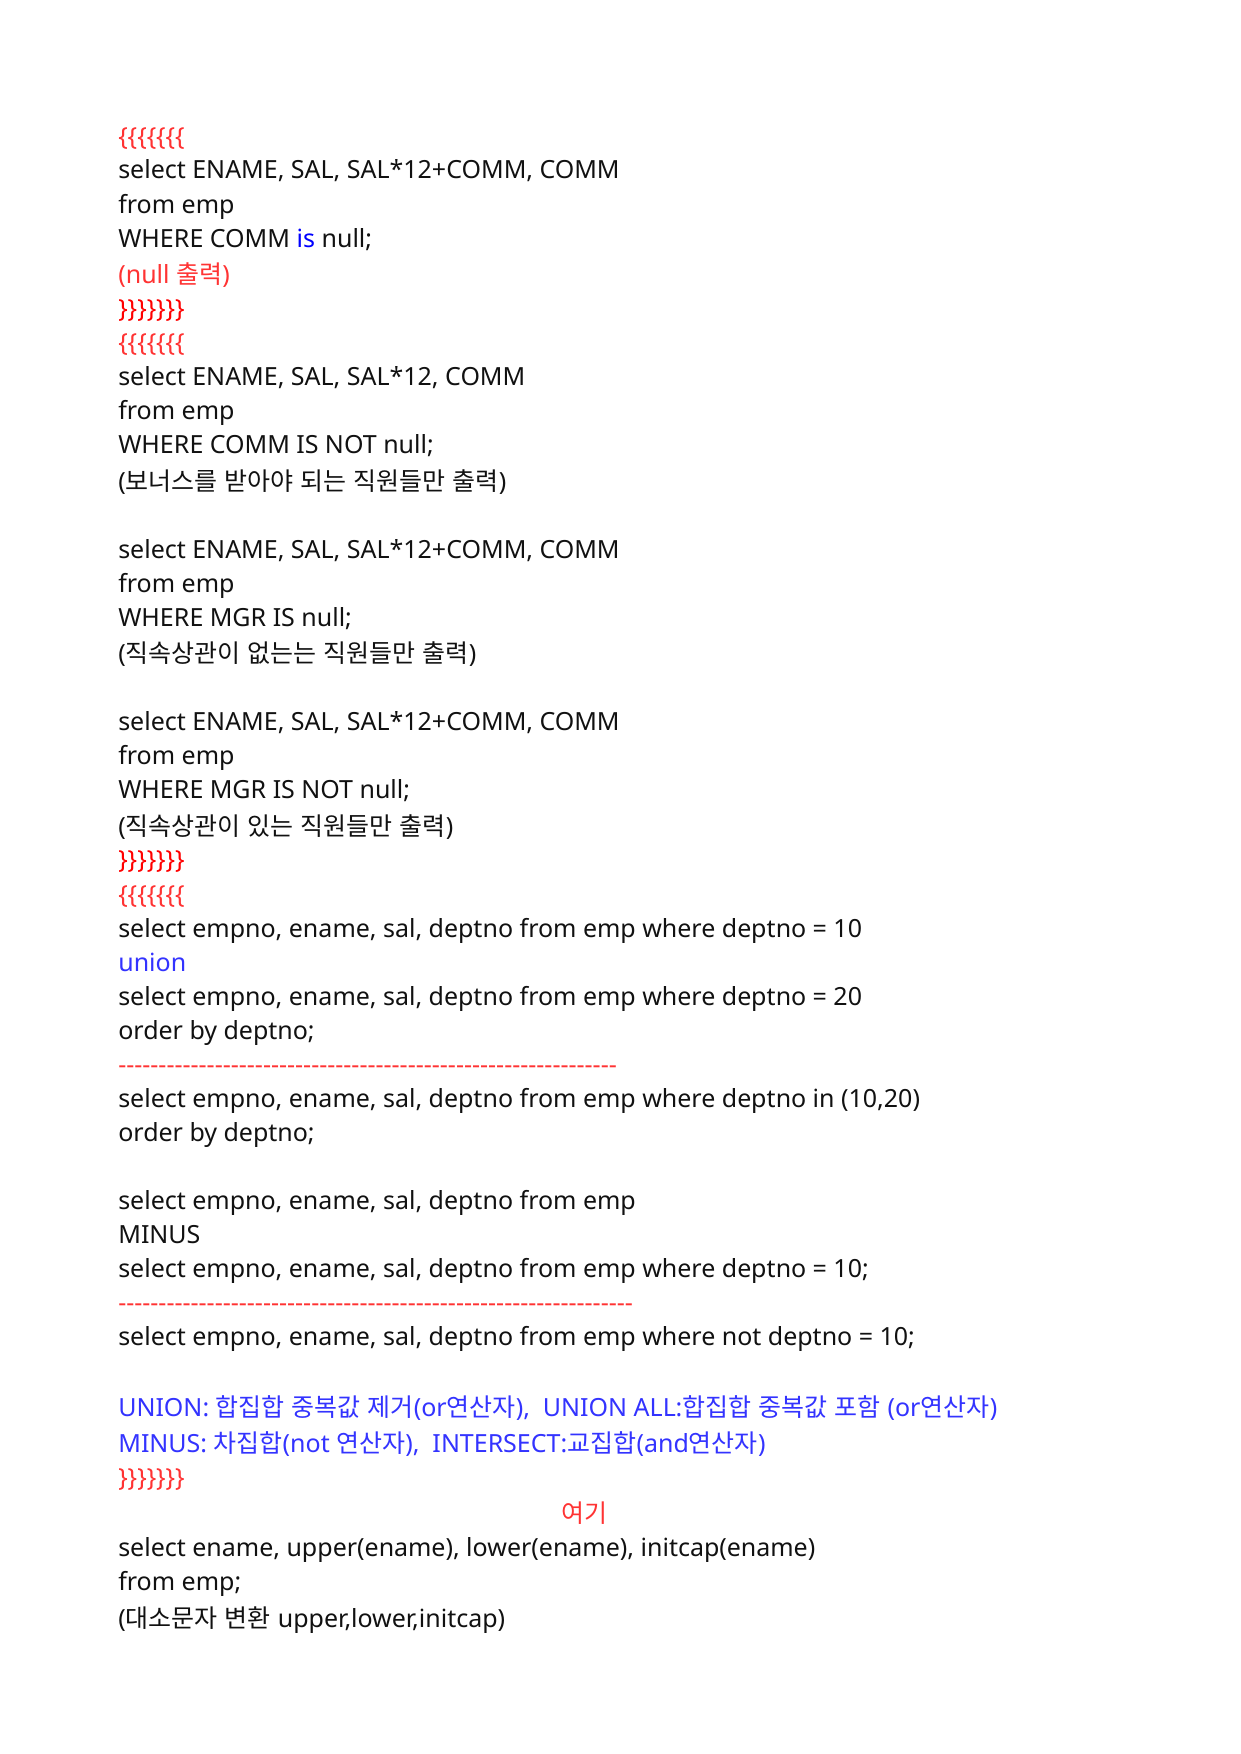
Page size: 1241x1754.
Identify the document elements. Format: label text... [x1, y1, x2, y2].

text union [118, 944, 1122, 978]
text (직속상관이 있는 직원들만 출력) [118, 806, 1122, 842]
text from emp [118, 393, 1122, 427]
text {{{{{{{ [118, 118, 1122, 152]
text select ENAME, SAL, SAL*12+COMM, COMM [118, 531, 1122, 565]
text order by deptno; [118, 1012, 1122, 1047]
text }}}}}}} [118, 1460, 1122, 1494]
text WHERE COMM is null; [118, 220, 1122, 254]
text WHERE MGR IS NOT null; [118, 772, 1122, 806]
text from emp [118, 565, 1122, 599]
text select empno, ename, sal, deptno from emp where deptno = 10 [118, 910, 1122, 944]
text select ENAME, SAL, SAL*12, COMM [118, 359, 1122, 393]
text {{{{{{{ [118, 876, 1122, 910]
text }}}}}}} [118, 291, 1122, 325]
text (대소문자 변환 upper,lower,initcap) [118, 1598, 1122, 1634]
text -------------------------------------------------------------- [118, 1047, 1122, 1081]
text select empno, ename, sal, deptno from emp where deptno = 20 [118, 978, 1122, 1012]
text from emp [118, 186, 1122, 220]
text {{{{{{{ [118, 325, 1122, 359]
text select ENAME, SAL, SAL*12+COMM, COMM [118, 704, 1122, 738]
text MINUS: 차집합(not 연산자), INTERSECT:교집합(and연산자) [118, 1423, 1122, 1460]
text WHERE MGR IS null; [118, 599, 1122, 633]
text MINUS [118, 1217, 1122, 1251]
text select empno, ename, sal, deptno from emp where not deptno = 10; [118, 1319, 1122, 1353]
text ---------------------------------------------------------------- [118, 1285, 1122, 1319]
text }}}}}}} [118, 842, 1122, 876]
text 여기 [118, 1494, 1122, 1530]
text UNION: 합집합 중복값 제거(or연산자), UNION ALL:합집합 중복값 포함 (or연산자) [118, 1387, 1122, 1423]
text select empno, ename, sal, deptno from emp where deptno = 10; [118, 1251, 1122, 1285]
text from emp [118, 738, 1122, 772]
text select ename, upper(ename), lower(ename), initcap(ename) [118, 1530, 1122, 1564]
text (보너스를 받아야 되는 직원들만 출력) [118, 461, 1122, 497]
text from emp; [118, 1564, 1122, 1598]
text (null 출력) [118, 254, 1122, 291]
text order by deptno; [118, 1115, 1122, 1149]
text select ENAME, SAL, SAL*12+COMM, COMM [118, 152, 1122, 186]
text select empno, ename, sal, deptno from emp [118, 1183, 1122, 1217]
text select empno, ename, sal, deptno from emp where deptno in (10,20) [118, 1081, 1122, 1115]
text (직속상관이 없는는 직원들만 출력) [118, 633, 1122, 670]
text WHERE COMM IS NOT null; [118, 427, 1122, 461]
